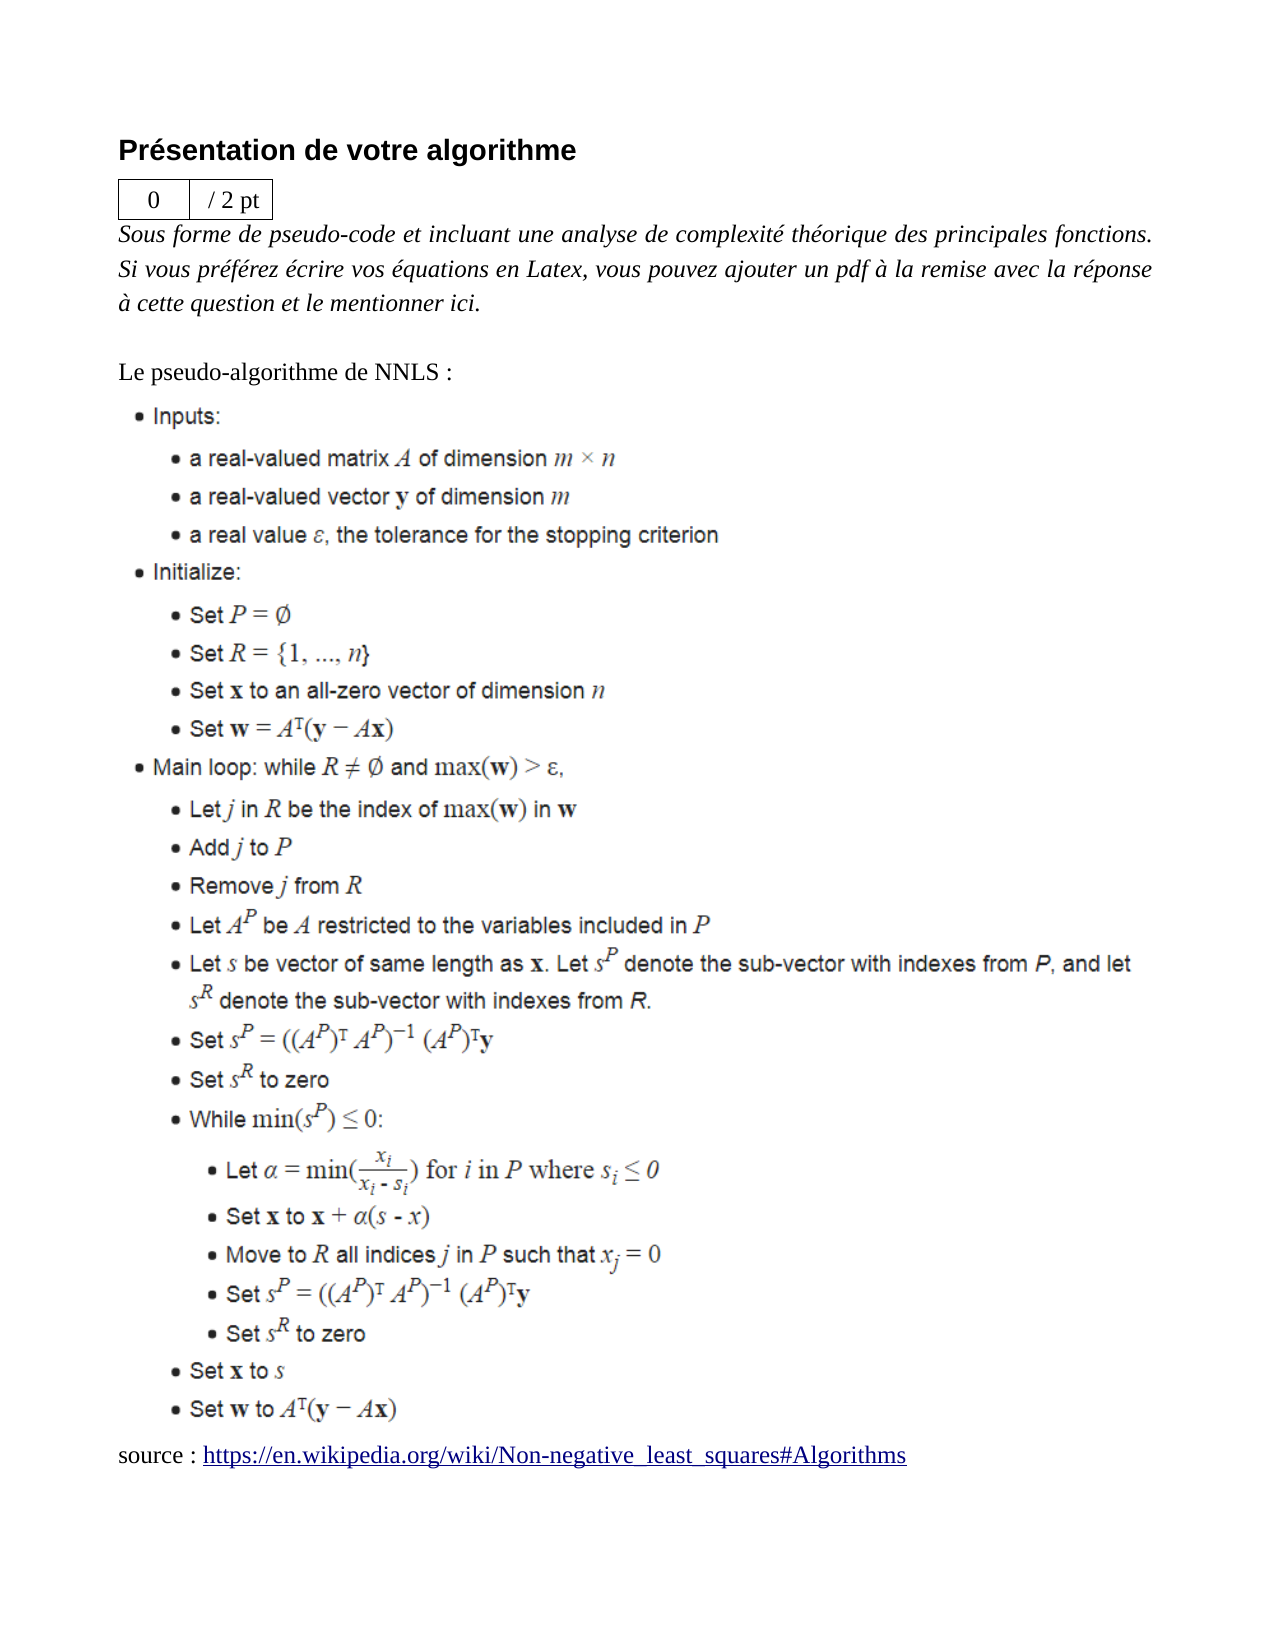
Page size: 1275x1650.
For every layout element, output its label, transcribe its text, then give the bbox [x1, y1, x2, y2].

text Sous forme de pseudo-code et incluant une analyse de complexité théorique des principales fonctions. Si vous préférez écrire vos équations en Latex, vous pouvez ajouter un pdf à la remise avec la réponse à cette question et le mentionner ici. [118, 219, 1157, 317]
table_header 0 [119, 180, 189, 219]
text source : https://en.wikipedia.org/wiki/Non-negative_least_squares#Algorithms [118, 1435, 1157, 1469]
picture [118, 391, 1157, 1435]
table_header / 2 pt [190, 180, 272, 219]
text Le pseudo-algorithme de NNLS : [118, 357, 1157, 386]
subtitle Présentation de votre algorithme [118, 133, 1157, 166]
